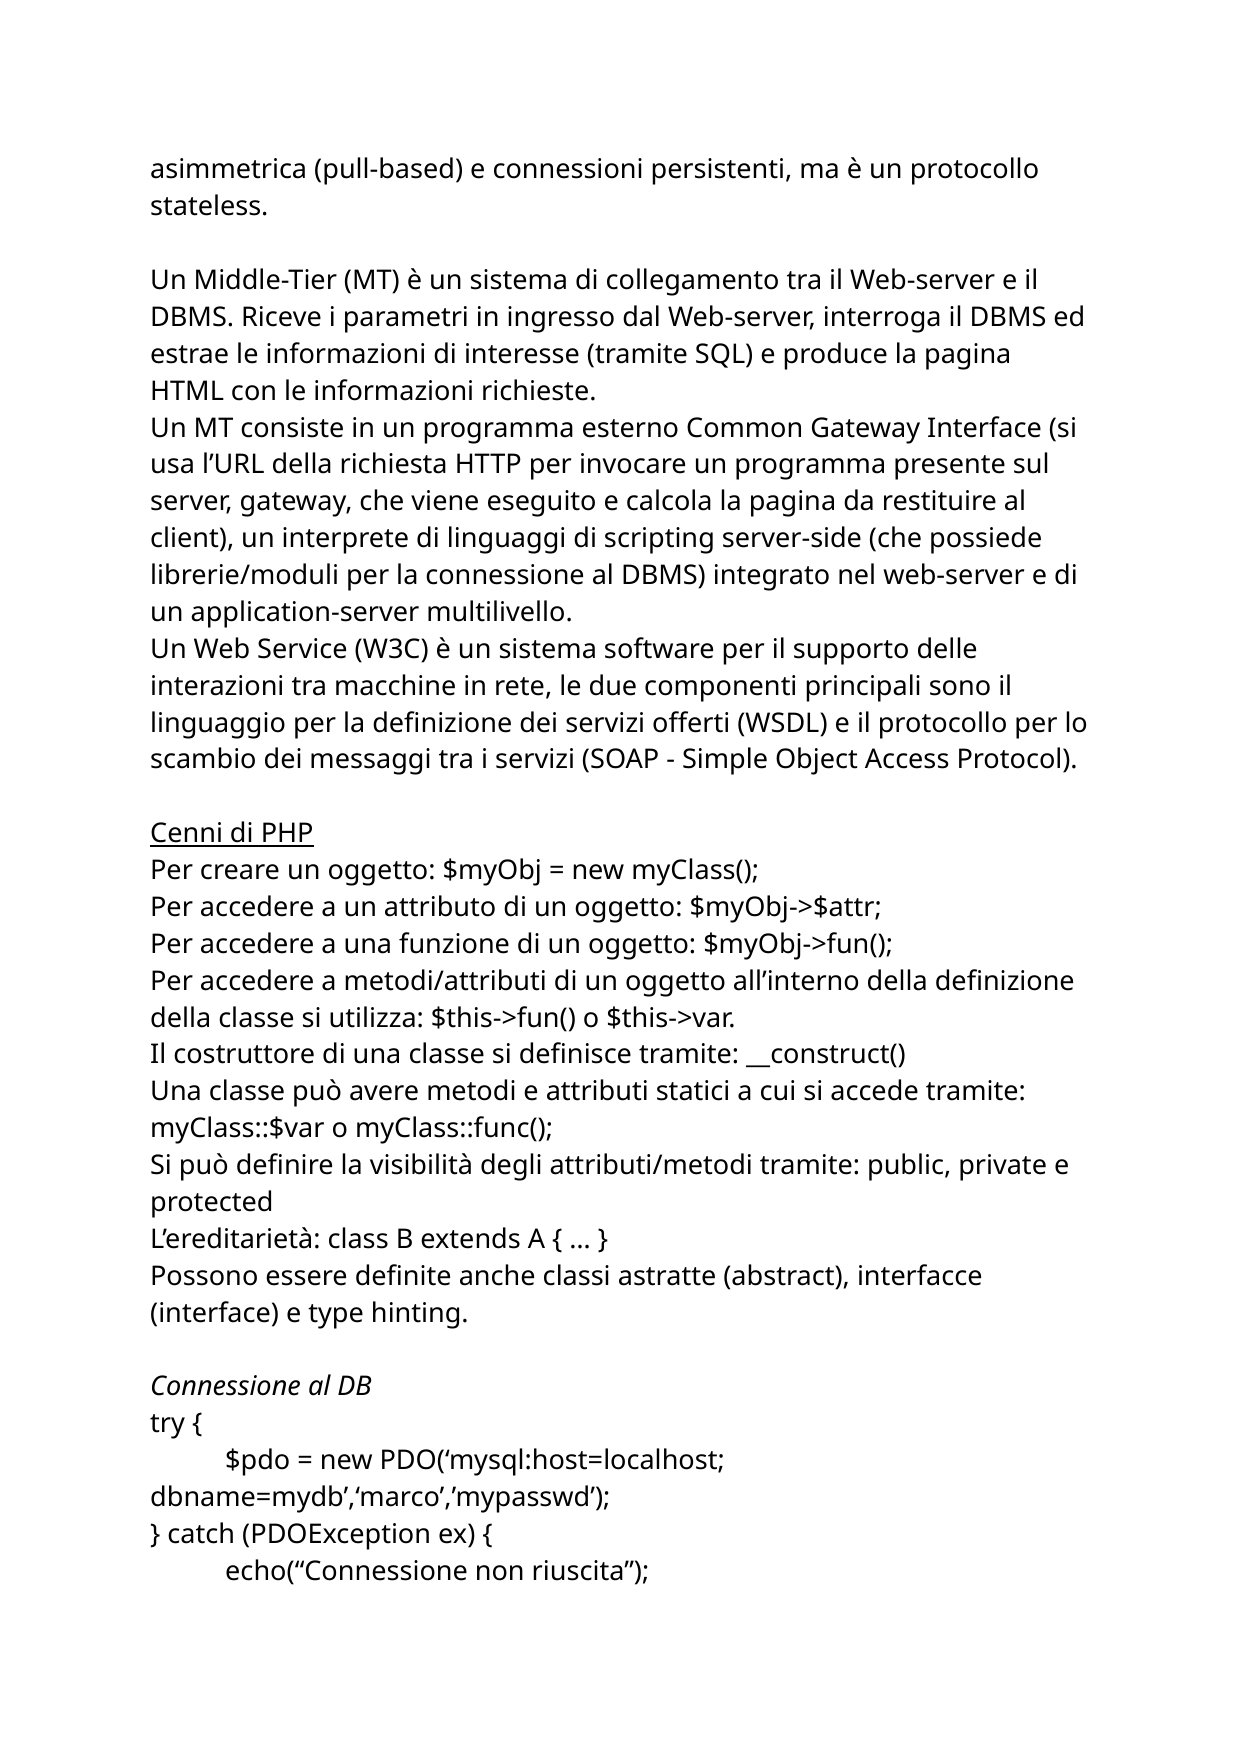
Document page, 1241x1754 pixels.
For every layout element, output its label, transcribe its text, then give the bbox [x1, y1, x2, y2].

text L’ereditarietà: class B extends A { … } [150, 1219, 1090, 1256]
text Per creare un oggetto: $myObj = new myClass(); [150, 851, 1090, 887]
text Possono essere definite anche classi astratte (abstract), interfacce (interface) e type hinting. [150, 1256, 1090, 1330]
text Si può definire la visibilità degli attributi/metodi tramite: public, private e protected [150, 1146, 1090, 1219]
text Per accedere a un attributo di un oggetto: $myObj->$attr; [150, 887, 1090, 924]
text Cenni di PHP [150, 814, 1090, 851]
text Una classe può avere metodi e attributi statici a cui si accede tramite: myClass::$var o myClass::func(); [150, 1072, 1090, 1146]
text Connessione al DB [150, 1367, 1090, 1404]
text Per accedere a una funzione di un oggetto: $myObj->fun(); [150, 924, 1090, 961]
text Un Middle-Tier (MT) è un sistema di collegamento tra il Web-server e il DBMS. Riceve i parametri in ingresso dal Web-server, interroga il DBMS ed estrae le informazioni di interesse (tramite SQL) e produce la pagina HTML con le informazioni richieste. [150, 261, 1090, 408]
text asimmetrica (pull-based) e connessioni persistenti, ma è un protocollo stateless. [150, 150, 1090, 224]
text Un MT consiste in un programma esterno Common Gateway Interface (si usa l’URL della richiesta HTTP per invocare un programma presente sul server, gateway, che viene eseguito e calcola la pagina da restituire al client), un interprete di linguaggi di scripting server-side (che possiede librerie/moduli per la connessione al DBMS) integrato nel web-server e di un application-server multilivello. [150, 408, 1090, 629]
text Un Web Service (W3C) è un sistema software per il supporto delle interazioni tra macchine in rete, le due componenti principali sono il linguaggio per la definizione dei servizi offerti (WSDL) e il protocollo per lo scambio dei messaggi tra i servizi (SOAP - Simple Object Access Protocol). [150, 629, 1090, 777]
text } catch (PDOException ex) { [150, 1514, 1090, 1551]
text echo(“Connessione non riuscita”); [150, 1551, 1090, 1588]
text Il costruttore di una classe si definisce tramite: __construct() [150, 1035, 1090, 1072]
text try { [150, 1404, 1090, 1441]
text Per accedere a metodi/attributi di un oggetto all’interno della definizione della classe si utilizza: $this->fun() o $this->var. [150, 961, 1090, 1035]
text $pdo = new PDO(‘mysql:host=localhost; dbname=mydb’,‘marco’,’mypasswd’); [150, 1441, 1090, 1514]
